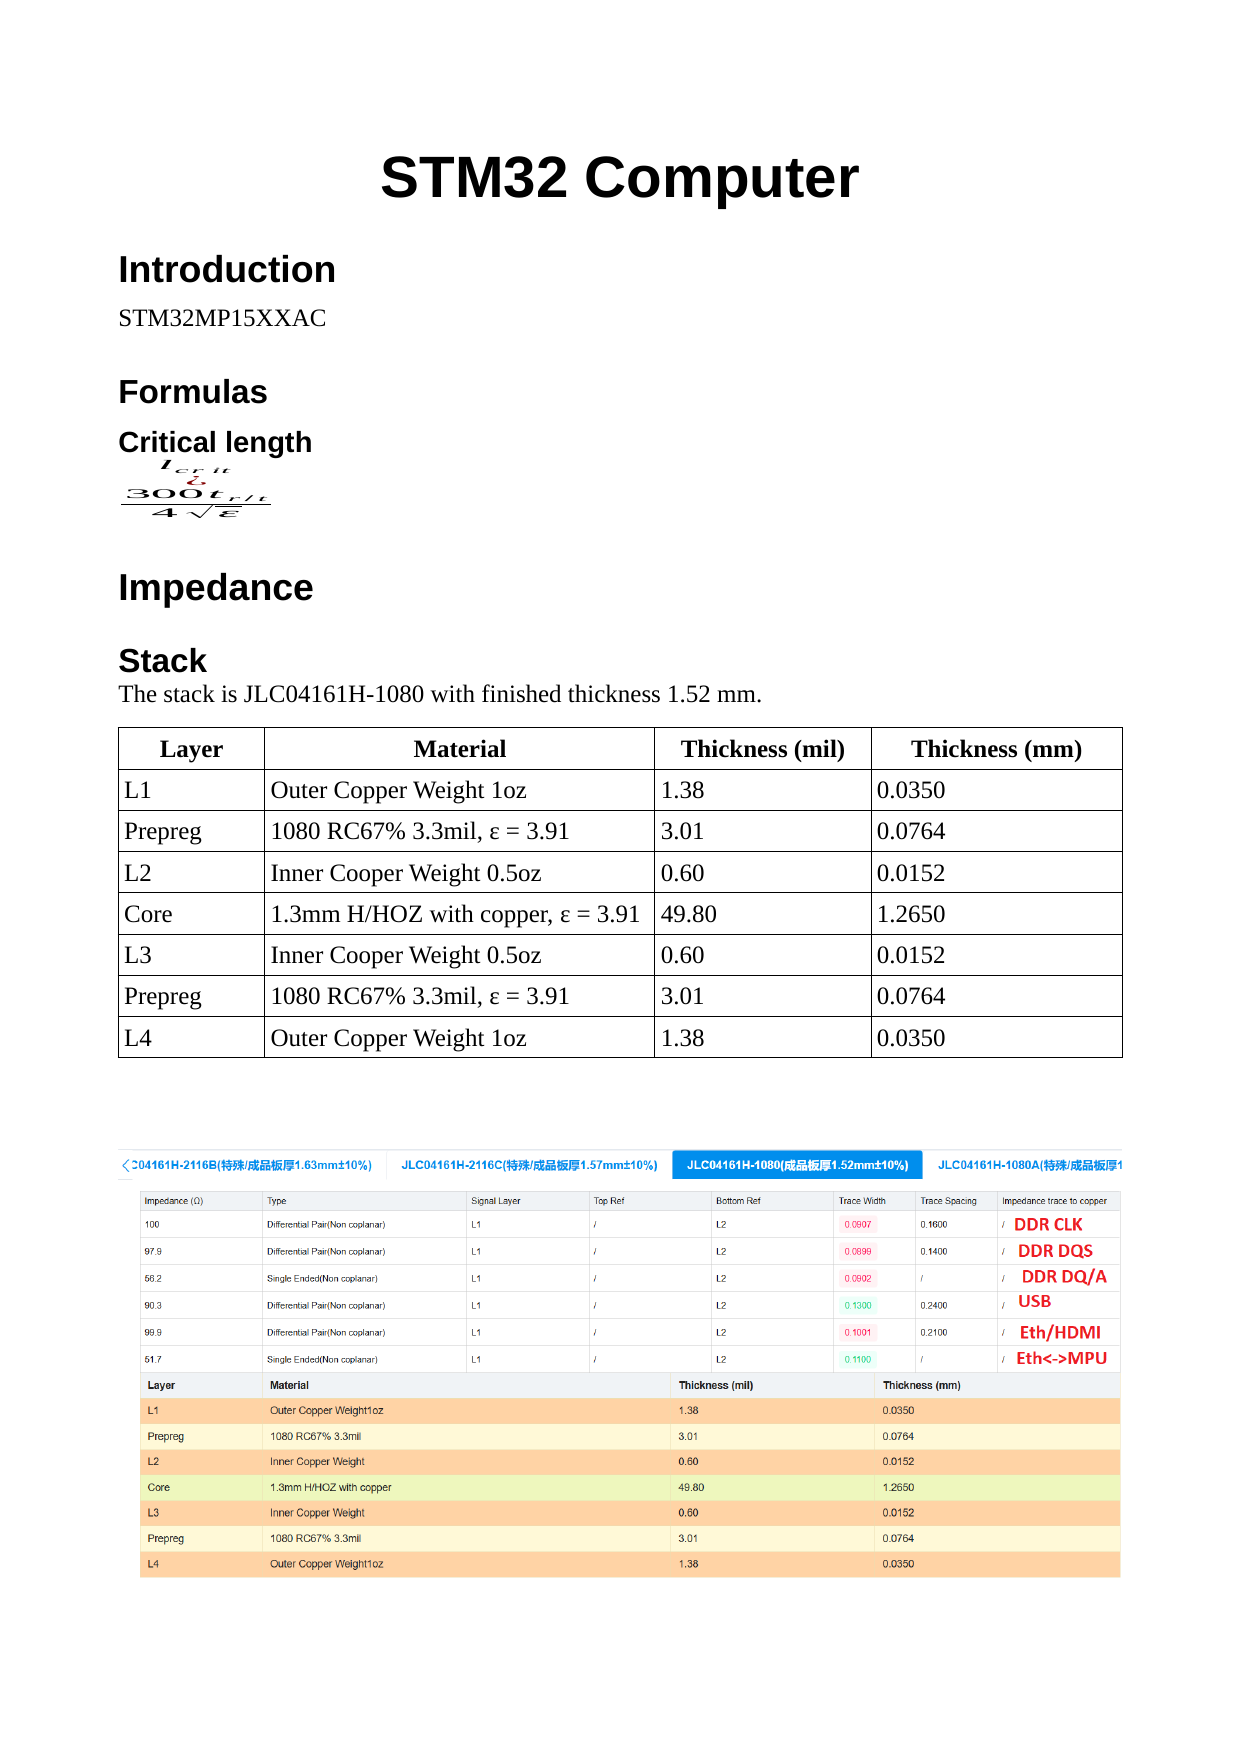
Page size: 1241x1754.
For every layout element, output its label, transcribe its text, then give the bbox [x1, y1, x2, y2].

table_cell 0.60 [655, 852, 871, 892]
subtitle Formulas [118, 372, 1122, 410]
table_cell L2 [119, 852, 264, 892]
table_cell Outer Copper Weight 1oz [265, 770, 654, 810]
table_cell 1080 RC67% 3.3mil, ε = 3.91 [265, 811, 654, 851]
table_cell 49.80 [655, 893, 871, 933]
table_cell L1 [119, 770, 264, 810]
table_cell 1.2650 [872, 893, 1122, 933]
subtitle Stack [118, 641, 1122, 679]
table_cell Prepreg [119, 976, 264, 1016]
table_cell L4 [119, 1017, 264, 1057]
subtitle Introduction [118, 248, 1122, 291]
table_cell 1080 RC67% 3.3mil, ε = 3.91 [265, 976, 654, 1016]
table_cell 0.0350 [872, 770, 1122, 810]
table_cell 0.0764 [872, 976, 1122, 1016]
table_cell 0.60 [655, 935, 871, 975]
subtitle Critical length [118, 425, 1122, 458]
table_cell Prepreg [119, 811, 264, 851]
table_cell 0.0350 [872, 1017, 1122, 1057]
subtitle Impedance [118, 565, 1122, 608]
table_cell Outer Copper Weight 1oz [265, 1017, 654, 1057]
table_cell 0.0152 [872, 852, 1122, 892]
table_header Layer [119, 728, 264, 768]
table_header Thickness (mil) [655, 728, 871, 768]
table_cell L3 [119, 935, 264, 975]
table_cell 1.3mm H/HOZ with copper, ε = 3.91 [265, 893, 654, 933]
table_cell 1.38 [655, 770, 871, 810]
table_cell 0.0764 [872, 811, 1122, 851]
table_cell 1.38 [655, 1017, 871, 1057]
text The stack is JLC04161H-1080 with finished thickness 1.52 mm. [118, 679, 1122, 708]
text STM32 Computer [118, 143, 1122, 210]
text STM32MP15XXAC [118, 303, 1122, 332]
table_cell 0.0152 [872, 935, 1122, 975]
table_cell 3.01 [655, 811, 871, 851]
table_cell 3.01 [655, 976, 871, 1016]
table_header Material [265, 728, 654, 768]
table_header Thickness (mm) [872, 728, 1122, 768]
table_cell Core [119, 893, 264, 933]
table_cell Inner Cooper Weight 0.5oz [265, 852, 654, 892]
table_cell Inner Cooper Weight 0.5oz [265, 935, 654, 975]
